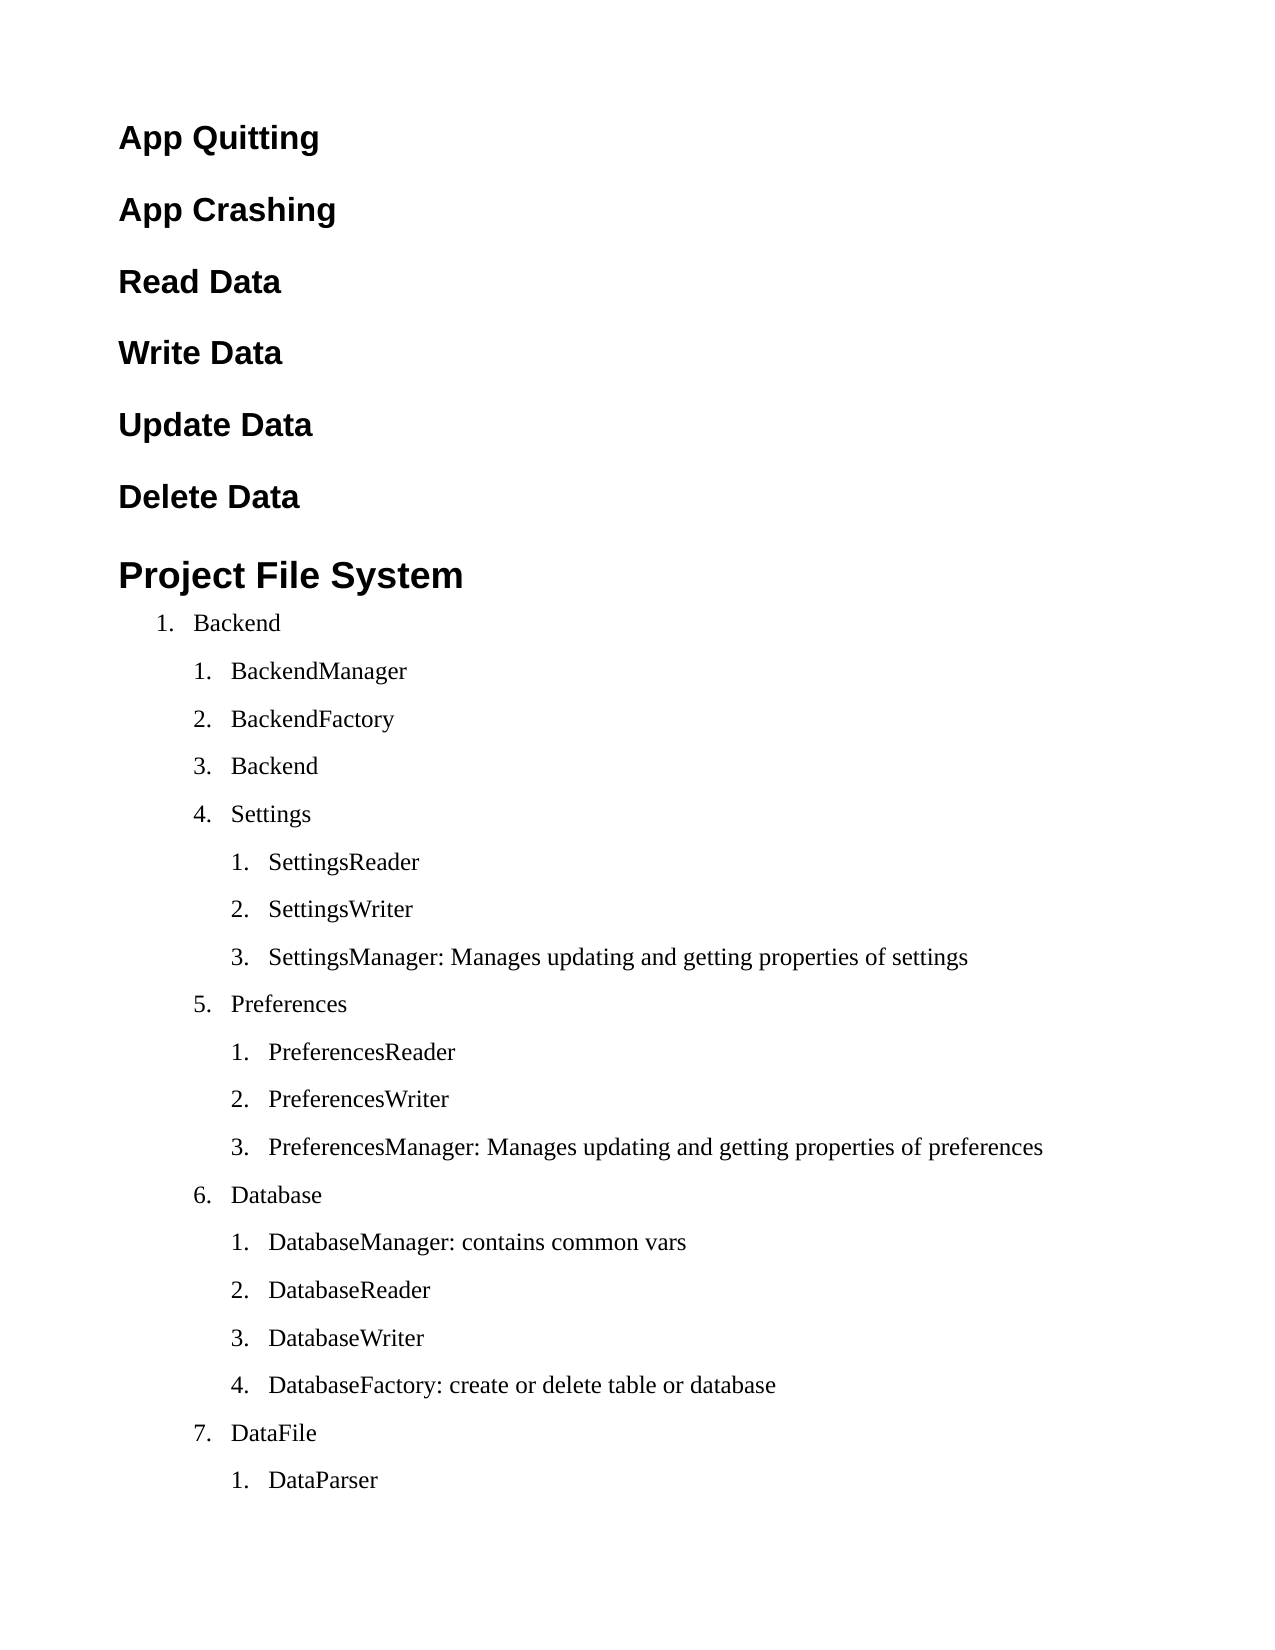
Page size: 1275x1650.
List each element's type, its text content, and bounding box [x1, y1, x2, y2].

list PreferencesWriter [231, 1084, 1157, 1113]
list DatabaseWriter [231, 1323, 1157, 1351]
subtitle Project File System [118, 553, 1157, 596]
subtitle Delete Data [118, 477, 1157, 515]
subtitle App Crashing [118, 190, 1157, 228]
list DatabaseReader [231, 1275, 1157, 1304]
list Database [193, 1180, 1157, 1208]
subtitle App Quitting [118, 118, 1157, 157]
list SettingsReader [231, 847, 1157, 875]
list DatabaseFactory: create or delete table or database [231, 1370, 1157, 1399]
subtitle Write Data [118, 333, 1157, 372]
list DatabaseManager: contains common vars [231, 1227, 1157, 1256]
list DataParser [231, 1465, 1157, 1494]
subtitle Update Data [118, 405, 1157, 444]
list SettingsManager: Manages updating and getting properties of settings [231, 942, 1157, 971]
list Backend [193, 751, 1157, 780]
list PreferencesManager: Manages updating and getting properties of preferences [231, 1132, 1157, 1161]
list DataFile [193, 1418, 1157, 1447]
subtitle Read Data [118, 262, 1157, 300]
list Settings [193, 799, 1157, 828]
list Preferences [193, 989, 1157, 1018]
list BackendManager [193, 656, 1157, 685]
list PreferencesReader [231, 1037, 1157, 1066]
list BackendFactory [193, 704, 1157, 732]
list SettingsWriter [231, 894, 1157, 923]
list Backend [156, 608, 1157, 637]
